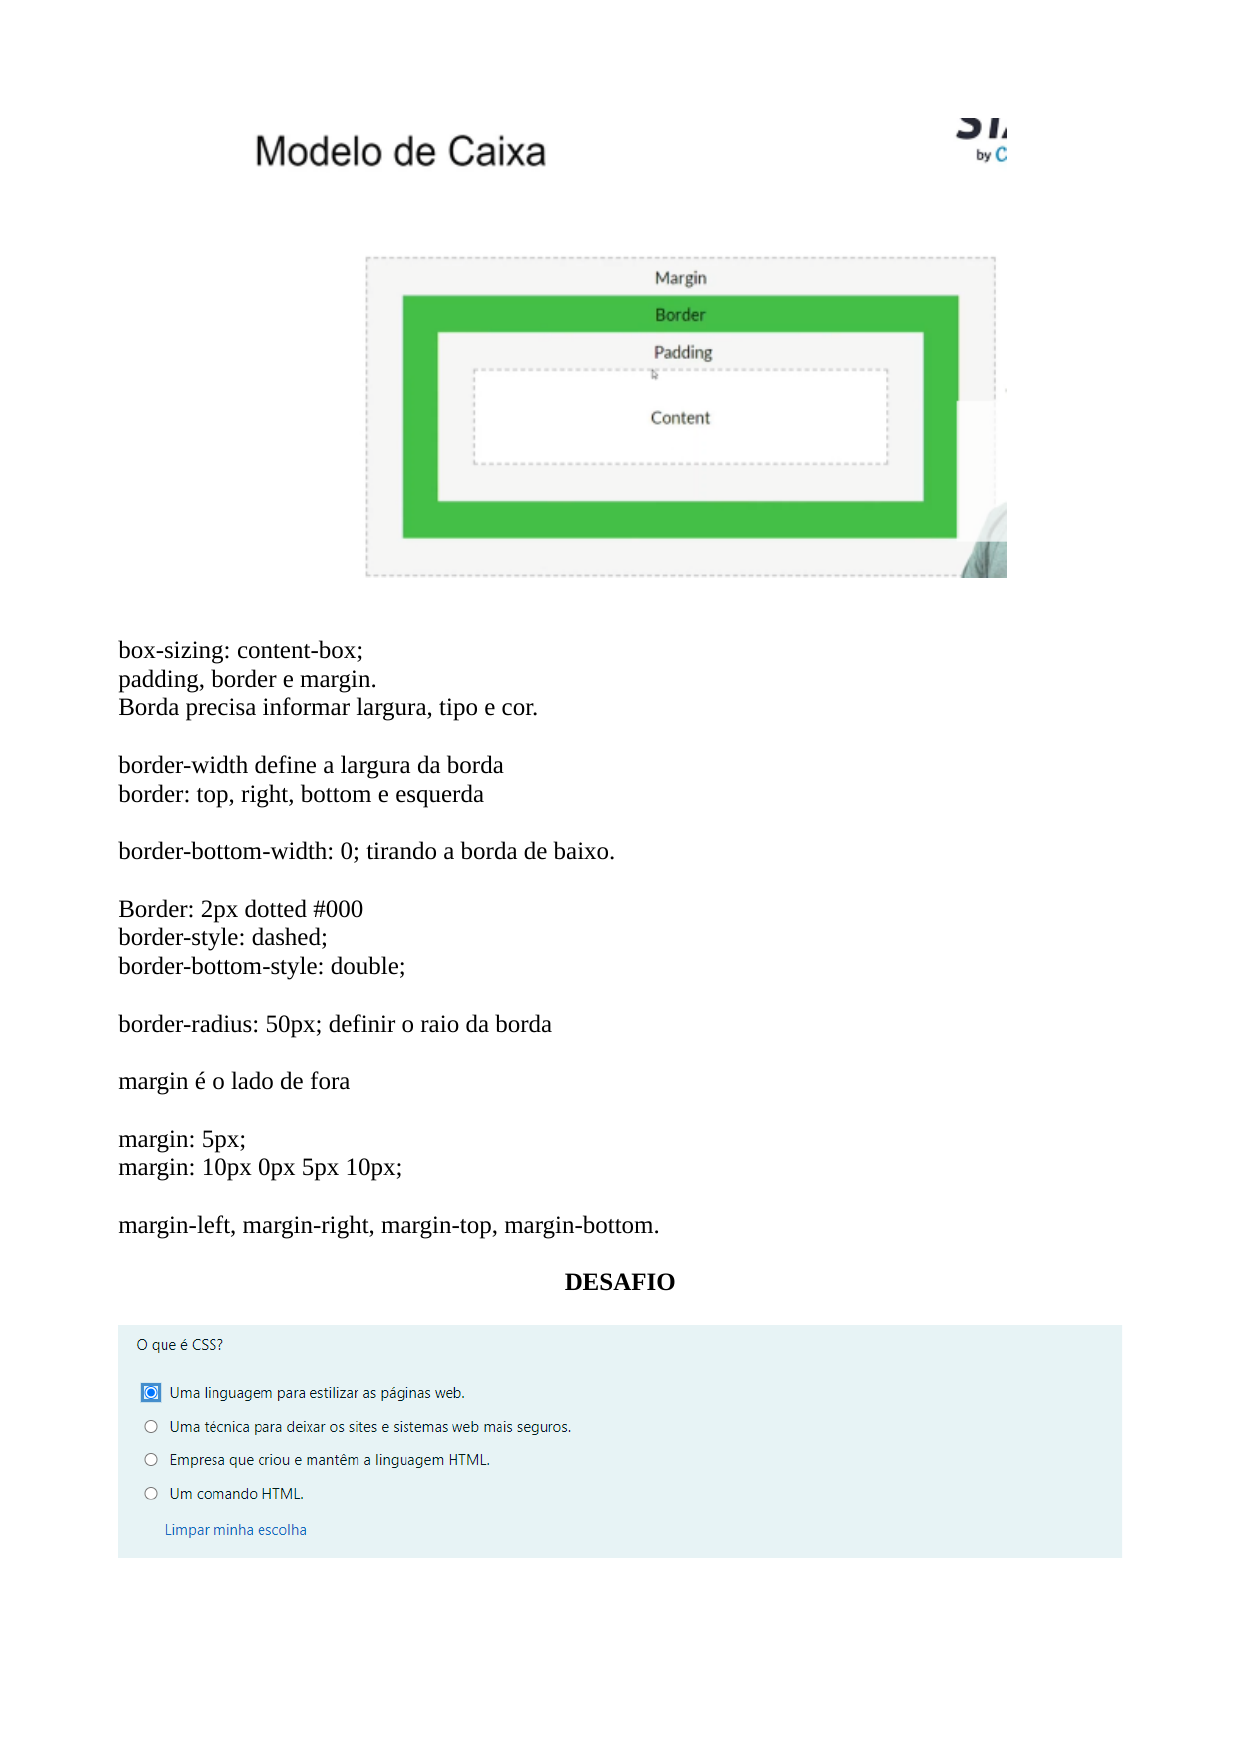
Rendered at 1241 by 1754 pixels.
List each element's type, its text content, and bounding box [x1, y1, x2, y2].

text padding, border e margin. [118, 664, 1122, 692]
text border-bottom-style: double; [118, 951, 1122, 980]
text margin-left, margin-right, margin-top, margin-bottom. [118, 1210, 1122, 1239]
text Border: 2px dotted #000 [118, 894, 1122, 922]
text margin: 5px; [118, 1124, 1122, 1152]
text border-radius: 50px; definir o raio da borda [118, 1009, 1122, 1037]
text Borda precisa informar largura, tipo e cor. [118, 692, 1122, 721]
text border-width define a largura da borda [118, 750, 1122, 779]
text margin é o lado de fora [118, 1066, 1122, 1095]
picture [118, 1325, 1123, 1558]
text border: top, right, bottom e esquerda [118, 779, 1122, 807]
picture [233, 118, 1007, 578]
text DESAFIO [118, 1267, 1122, 1296]
text border-style: dashed; [118, 922, 1122, 951]
text border-bottom-width: 0; tirando a borda de baixo. [118, 836, 1122, 865]
text box-sizing: content-box; [118, 635, 1122, 664]
text margin: 10px 0px 5px 10px; [118, 1152, 1122, 1181]
